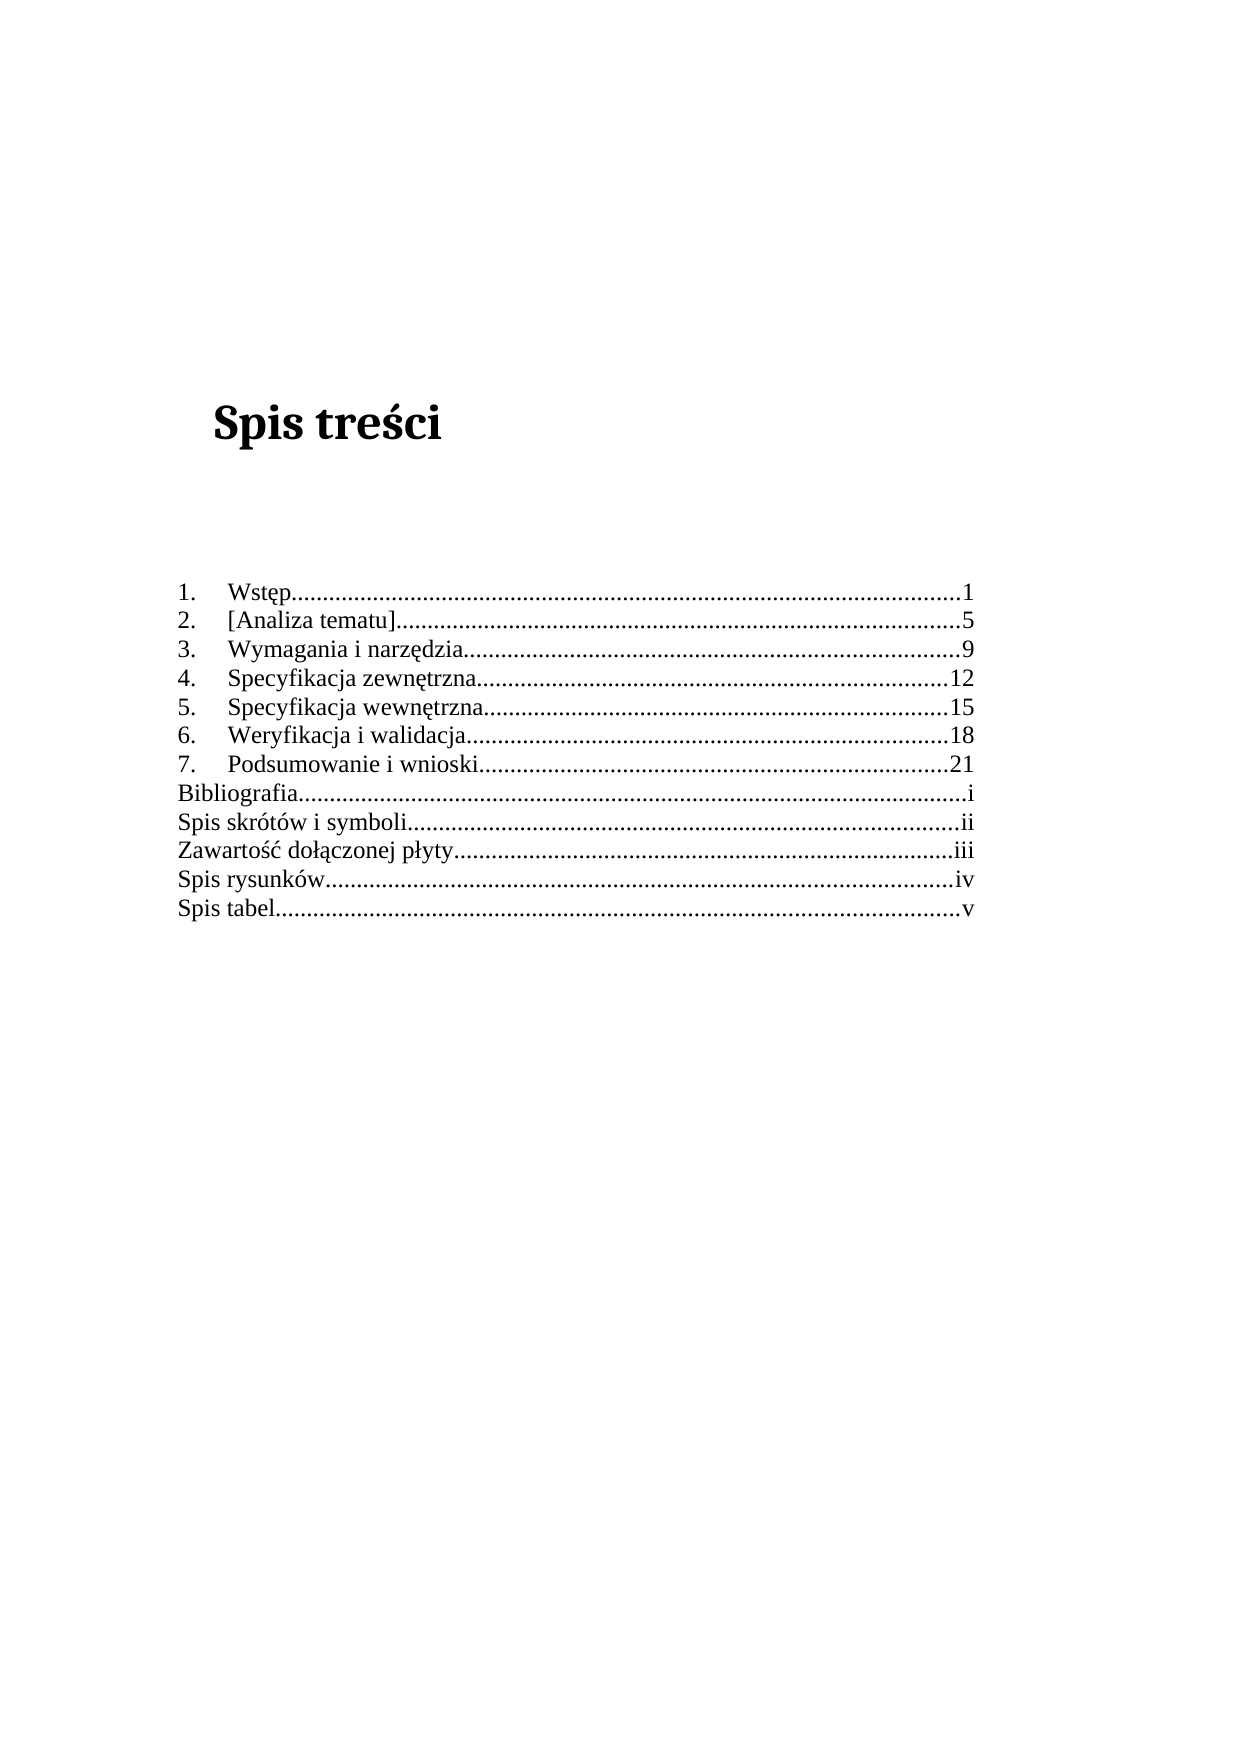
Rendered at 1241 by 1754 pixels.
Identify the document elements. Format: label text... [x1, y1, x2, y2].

subtitle Spis treści [177, 394, 974, 452]
text Zawartość dołączonej płyty iii [177, 836, 974, 864]
text 6. Weryfikacja i walidacja 18 [177, 721, 974, 749]
text Spis tabel v [177, 893, 974, 922]
text Spis rysunków iv [177, 864, 974, 893]
text Bibliografia i [177, 778, 974, 807]
text 5. Specyfikacja wewnętrzna 15 [177, 692, 974, 721]
text 2. [Analiza tematu] 5 [177, 606, 974, 634]
text Spis skrótów i symboli ii [177, 807, 974, 836]
text 1. Wstęp 1 [177, 577, 974, 606]
text 4. Specyfikacja zewnętrzna 12 [177, 663, 974, 692]
text 3. Wymagania i narzędzia 9 [177, 634, 974, 663]
text 7. Podsumowanie i wnioski 21 [177, 749, 974, 778]
